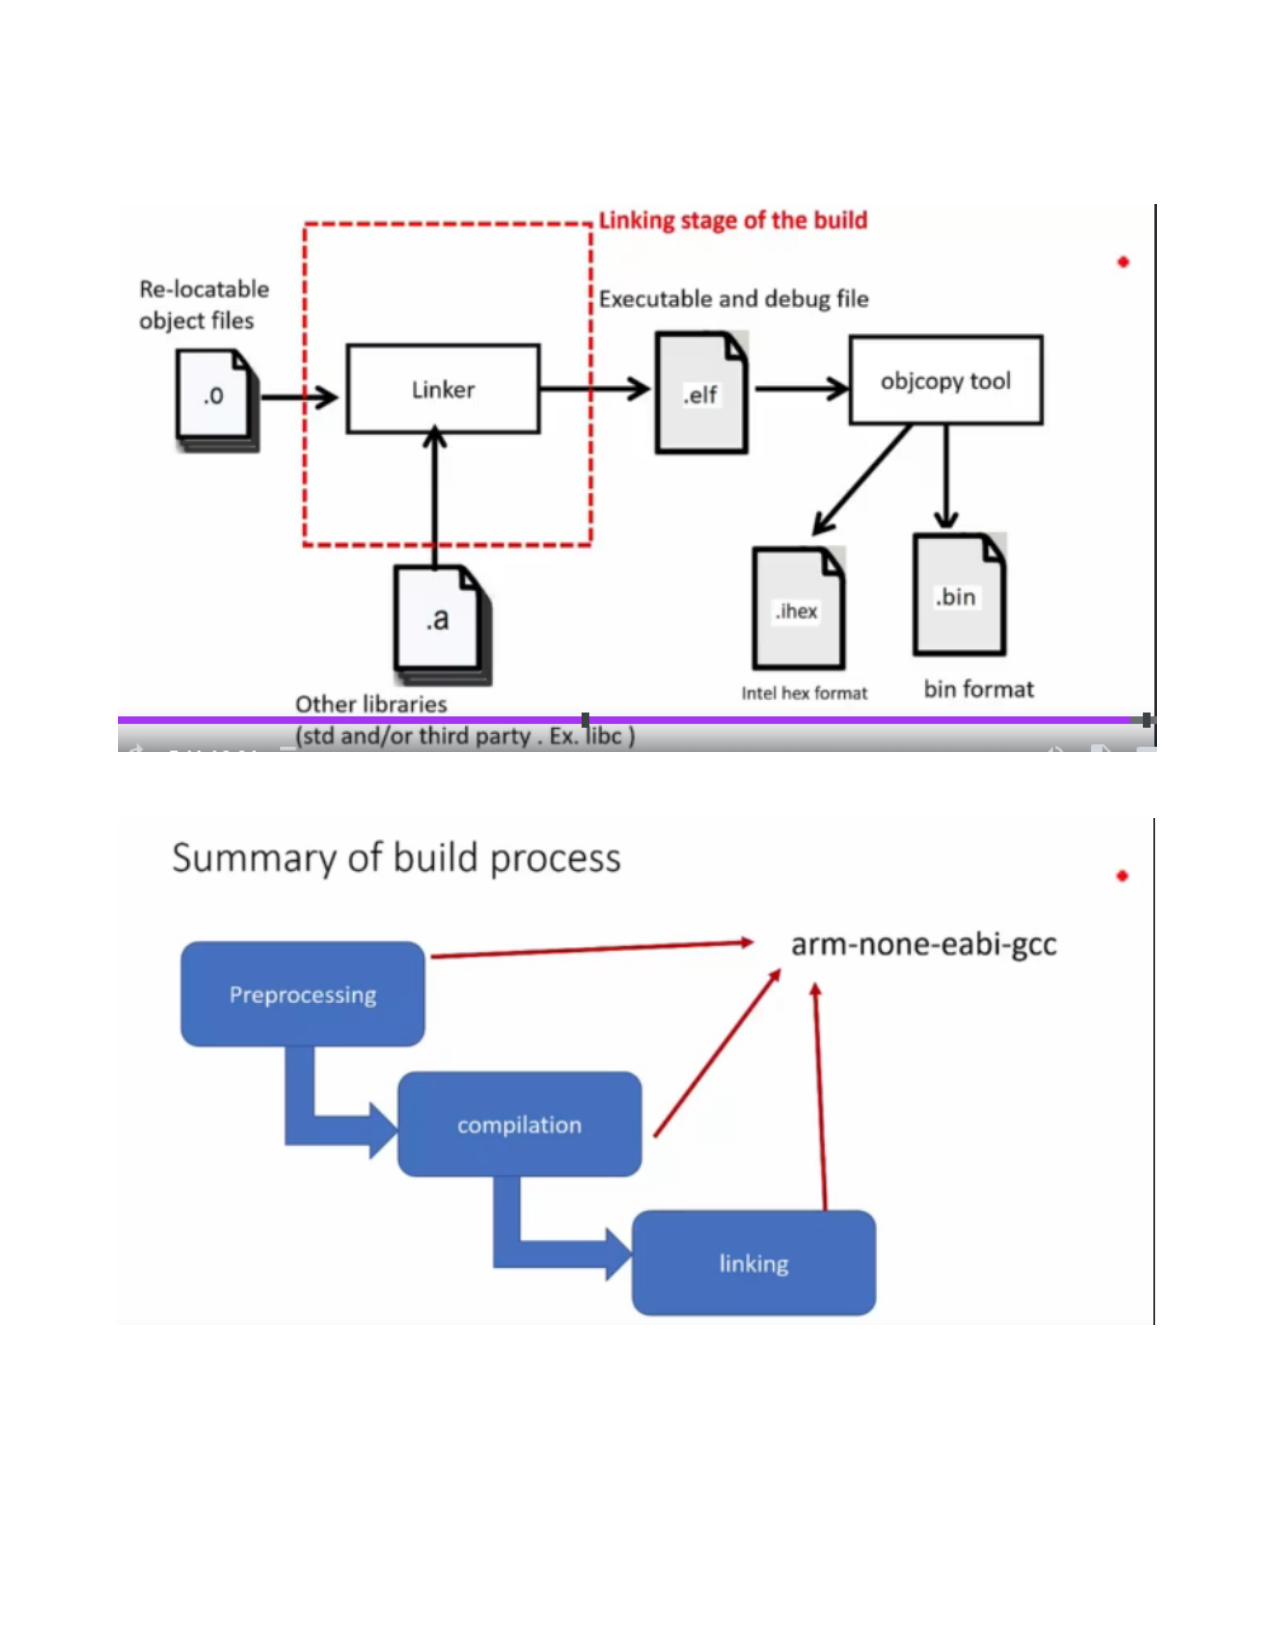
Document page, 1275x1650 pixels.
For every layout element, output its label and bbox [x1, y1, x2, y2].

picture [118, 204, 1157, 752]
picture [116, 818, 1156, 1325]
